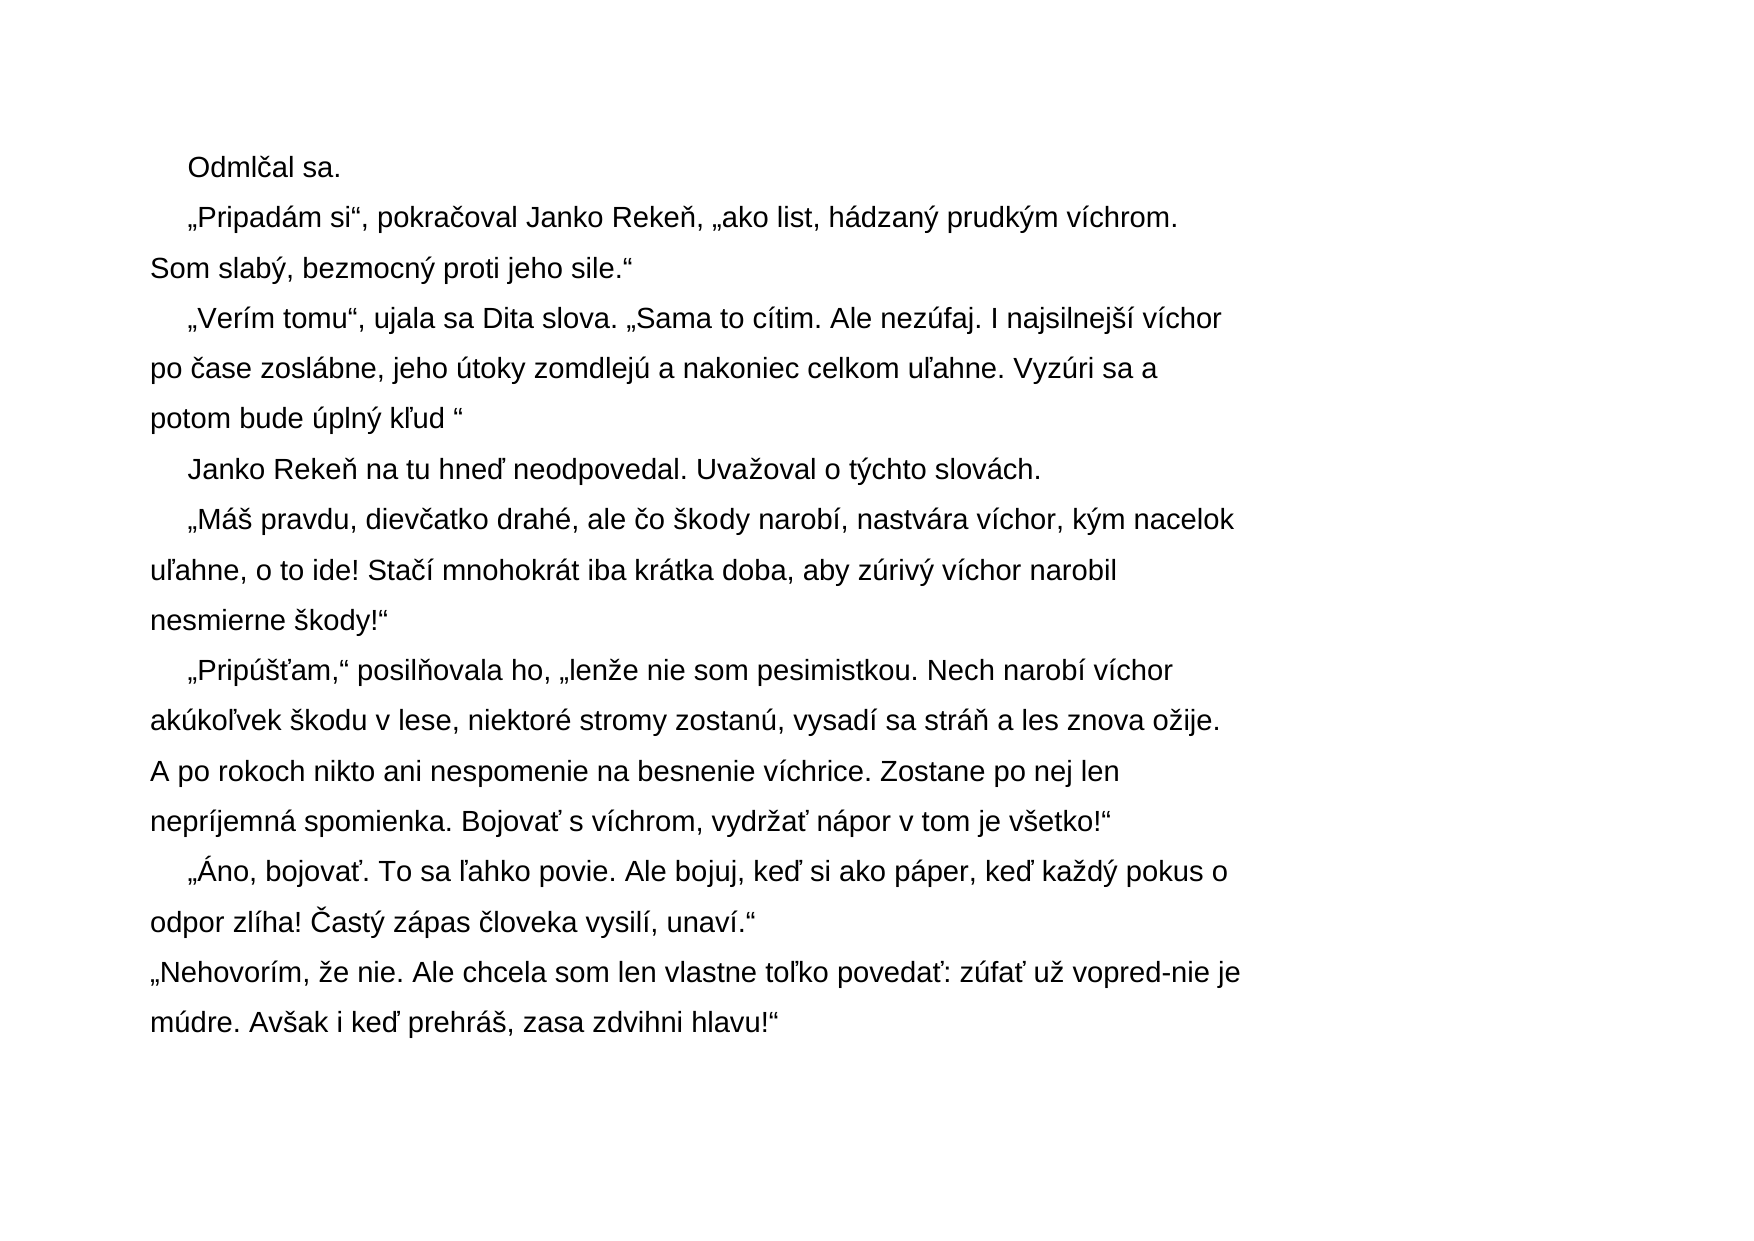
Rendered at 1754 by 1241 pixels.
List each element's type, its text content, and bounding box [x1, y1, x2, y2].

text „Nehovorím, že nie. Ale chcela som len vlastne toľko povedať: zúfať už vopred-nie je múd­re. Avšak i keď prehráš, zasa zdvihni hlavu!“ [150, 955, 1243, 1039]
text Janko Rekeň na tu hneď neodpovedal. Uva­žoval o týchto slovách. [150, 452, 1243, 485]
text „Máš pravdu, dievčatko drahé, ale čo ško­dy narobí, nastvára víchor, kým nacelok uľahne, o to ide! Stačí mnohokrát iba krátka doba, aby zúrivý víchor narobil nesmierne škody!“ [150, 502, 1243, 636]
text „Pripúšťam,“ posilňovala ho, „lenže nie som pesimistkou. Nech narobí víchor akúkoľvek škodu v lese, niektoré stromy zostanú, vysadí sa stráň a les znova ožije. A po rokoch nikto ani nespomenie na besnenie víchrice. Zostane po nej len nepríjem­ná spomienka. Bojovať s víchrom, vydržať nápor v tom je všetko!“ [150, 653, 1243, 838]
text „Verím tomu“, ujala sa Dita slova. „Sama to cítim. Ale nezúfaj. I najsilnejší víchor po čase zoslábne, jeho útoky zomdlejú a nakoniec celkom uľahne. Vyzúri sa a potom bude úplný kľud “ [150, 301, 1243, 435]
text Odmlčal sa. [150, 150, 1243, 183]
text „Pripadám si“, pokračoval Janko Rekeň, „ako list, hádzaný prudkým víchrom. Som slabý, bezmocný proti jeho sile.“ [150, 200, 1243, 284]
text „Áno, bojovať. To sa ľahko povie. Ale bo­juj, keď si ako páper, keď každý pokus o odpor zlíha! Častý zápas človeka vysilí, unaví.“ [150, 854, 1243, 938]
